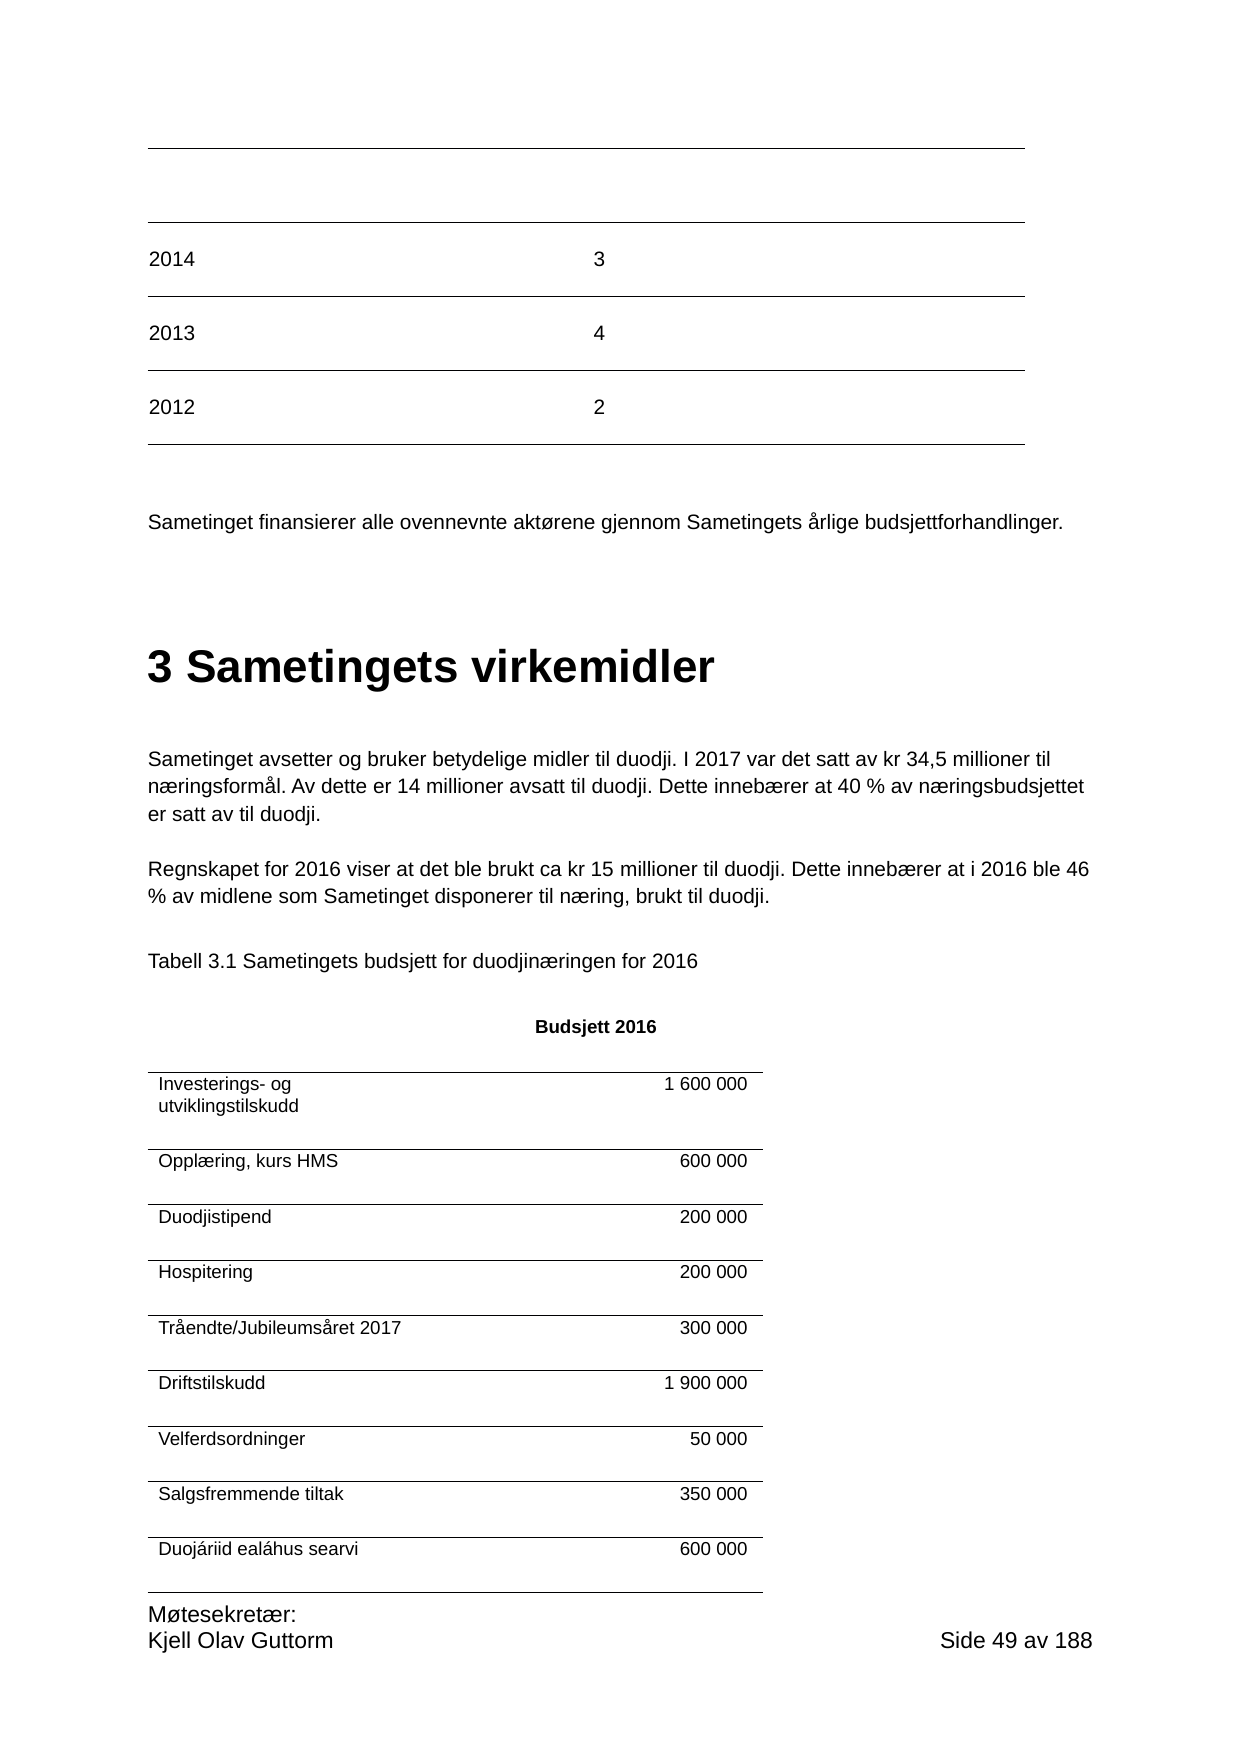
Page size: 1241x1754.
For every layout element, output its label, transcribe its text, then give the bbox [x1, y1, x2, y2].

table_header Forslag og merknader Sametingsrådets forslag til innstilling: Sametinget har drøftet Melding om duodji. Meldingen er vedlagt protokollen. Sametingsmelding om duodji 1 Innledning Dette er første gang Sametinget avgir en egen melding om duodji. Målet med meldingen er å utvikle et styringsdokument for duodji og signalisere tydeligere målsettinger for det politiske arbeidet. Sametinget må ha en langsiktig politikk og strategi for utviklingen av duodji. I likhet med andre næringer skjer det endringer blant annet i de økonomiske rammebetingelsene, rettsutvikling og innenfor duodjinæringen. Duodji er en kulturbærende næring som har stor betydning for samiske språk og kultur og samisk næringsutvikling. Det er viktig å sikre at duodji overlever både som kultur og næring. Duodji er også et viktig identitetsskapende element i det samiske samfunnet. Sametinget har et overordnet mål om å utvikle duodji som en framtidsrettet og attraktiv næring. Denne meldingen avgrenses derfor mot duodji som næring. Økt omsetning av egenprodusert duodji for et større marked står sentralt i Sametingets satsing. Med dette menes at duodjinæringen er istand til å tilpasse seg endringer og utfordringer i næringen, og at profesjonaliteten, inntjeningen og lønnsomheten i næringen økes. 2 Status duodjinæringen 2.1 Økonomisk rapport Det har blitt utarbeidet økonomiske rapporter om utviklingen i duodjinæringen siden 2006. Rapportene beskriver næringens økonomiske situasjon, og de årlige forhandlingene om næringsavtale for duodji tar utgangspunkt i denne. Rapportene viser økonomisk status for duodjiutøvere som har søkt driftstilskudd til Sametinget. Det er også gjort en sammenligning med tilsvarende oversikter for de tre foregående årene. Analysene er basert på data fra søknadene om forrige års økonomiske forhold. Oppsummert viser analyser fra økonomisk rapport 2016 at den gjennomsnittlige duodjiutøveren driver et enkeltmannsforetak, er kvinne og bosatt i Finnmark. Driftstilskuddet fra Sametinget er fortsatt en viktig faktor for utøverens økonomi. Uten driftstilskudd ville den gjennomsnittlige utøveren hatt et marginalt overskudd i sin virksomhet. Totalt blant søkerne var omsetning av egenprodusert duodji 8,5 millioner kroner. Gjennomsnittlig omsetning er ca kr 315.000. Det er stor variasjon i omsetningen av egenprodusert duodji for utøverne, fra 2,8 millioner kroner til 51.000 kroner. Sametinget antar at denne omsetningen også har andre ringvirkninger så som utsalgssteder for duodji, vanlige butikker, messearrangementer etc. I 2014 var kostnader til produksjonen større enn omsetningen i duodji. Det førte blant annet til at overskuddet (driftsresultatet)gikk ned i 2014. Ingen utøvere har rapportert underskudd i 2015 mot at det var 2 utøvere med underskudd i 2014. Det er for tidlig å si om det er en tendens eller ikke. Det var 27 søkere som sendte inn sine søknader på driftstilskudd i 2015 og 2016. Dette er 33 prosent av de registrerte duodjiutøverne. Dette er et markert færre antall søkere enn fra 2013 og tidligere år. Rapporten sier ikke noe om årsaken til nedgang i antall søkere. Det kan tenkes at søkertekniske forhold, naturlig avgang og kontroll av regnskap som Sametinget startet med i 2012 kan bidra til en forklaring. Tabell 2.1: Andelen søkere av alle registrerte utøvere Tallgrunnlaget for rapportene dermed er noe spinkelt til å trekke generelle konklusjoner om den økonomiske utviklingen i duodji. Med få respondenter kan mindre endringer føre til store relative utslag i statistikken. Likevel gir det oss en pekepinn over den økonomiske utviklingen i duodjinæringen. Den gjennomsnittlige duodjiutøveren er (for søknadsåret 2016): Vedkommende utøver driver et enkeltmannsforetak , er kvinne og bosatt i Finnmark. Av en total omsetning på 298.000 utgjør egenproduksjon av duodji 220.000. Omsetningen er på samme nivå som 2014, mens andelen egenproduksjon er gått noe ned. Driftsresultatet er 40 prosent, en økning på 13 prosent i forhold til tallene fra 2014 Driftstilskuddet er fortsatt en viktig faktor for utøverens økonomi. Uten driftstilskudd ville den gjennomsnittlige utøveren hatt et marginalt overskudd i sin virksomhet. I 2015 var det ingen utøvere med underskudd, mens det i 2014 var to og fire i 2012. Ti av søkerne i 2015 unngikk underskudd på grunn av det mottatte driftstilskuddet. Duodjiaktøren som har rapportert inn sine tall for 2015 er ikke så veldig ulik den aktøren som har rapportert sine tall tidligere år. For søknadsåret 2015 og 2016 kommer 67 prosent av søkerne fra Kautokeino og Karasjok. Andelen søkere fra Kautokeino er stabilt. Det er en liten nedgang i antall søkere fra Karasjok og en tilsvarende liten økning av søknader fra andre steder. I gruppen andre inngår søknader fra Nesseby, Tana, Porsanger, Kåfjord, Røros, Nordreisa, Sørfold og Sørreisa. Det er fortsatt en klar overvekt av kvinnelige søkere (70 prosent) – det samme som forrige år. Denne kjønnsfordelingen har vært relativt stabil siden 2010. Rapporten sier ikke noe om aldersfordeling på søkerne. For søknadsåret 2015 kom to søknader fra aksjeselskaper, resten var enkeltmannsforetak. I 2016 var det tre søknader fra aksjeselskap, resten er enkeltmannsforetak. For søknadsåret 2015 har en fjerdedel av søkerne formell utdanning i duodji. Med formell utdanning menes fagbrev eller høyere utdanning. Rapporten tar ikke for seg den tradisjonelle kunnskapsoverføringen som skjer i hjemmet. Seks personer har fagbrev og én person har høyere utdanning. Det er like mange personer som rapporterer at de har fagbrev innen duodji i 2012 som i 2014. I 2012 var det seks personer som rapporterte at de hadde høyere utdanning. For søknadsåret 2016 har ca 40% formell utdanning innen duodji. Åtte personer har fagbrev og to personer har høyere utdanning. Totalt var omsetning av egenprodusert duodji 7,3 millioner kroner i 2015 mot 8,5 millioner i 2016. Gjennomsnittlig omsetning er kr 303 000 i 2015 og ca kr 315 000 i 2016. Det er stor variasjon i omsetningen av egenprodusert duodji for utøverne, fra over 2 millioner kroner til 50 000 kroner. I 2014 viser tallene at driftsresultatet er redusert fra kr 107 000 i 2008 til kr 103 000. Dersom vi utelater de to store utøverene for 2014 får vi et fall i både inntekter, kostnader og resultat. Nedgang i gjennomsnittlige totale inntekter på kr 52 000, mens driftsresultatet viser en nedgang på kr 28 000. Når vi utelater de tre største utøverne i materialet for 2015 får vi et fall i både inntekter, kostnader, mens driftsresultatet fortsatt viser en stigning. Nedgang i gjennomsnittlige totale inntekter på kr 55.000, mens driftsresultatet viser en økning på kr 15.000. Av de 27 søkerne i 2015 har 12 utøvere (44 prosent) inntekter utenom duodji. Tre av disse har andre inntekter som er større enn inntektene fra duodji-aktiviteten. Fem av disse har relativt små (marginale) andre inntekter. De fire siste har andre inntekter rundt halvparten av duodji-inntektene. Av de 27 søkerne i 2016 har 10 utøvere (37 prosent) inntekter utenom duodji. Tre av disse har andre inntekter som er større enn inntektene fra duodji-aktiviteten. Tre har relativt små (marginale) andre inntekter. De fire siste har i gjennomsnitt andre inntekter rundt halvparten av duodji-inntektene. Som tidligere år er det for søknadsåret stor variasjon mellom den utøver som har den høyeste totale inntekten (ca 3,3 mill) og den utøver med den laveste (51.000). Det er et relativt markert skille i utviklingen i gjennomsnittlige inntekter og kostnader fram til 2010 og etter 2010. Tallene for 2014 viser en liten tilbakegang fra 2012, men fortsatt en stigning i forhold til 2010. Tallene for regnskapsåret 2015 for samtlige utøvere viser at selv om økningen i kostnader og inntekter flater noe ut går driftsresultatet opp med ca 10 %. Rapportene for 2015 og 2016 viser at den viktigste salgskanalen er direkte salg. Praktisk talt alle mener dette er viktig. Men også messer – som langt på vei også er en direkte salgskanal – kommer høyt opp. Internett og postordresalg anses som de minst viktige salgskanalene. 2.2 Definisjon av duodji Ved utformingen av en langsiktig politikk for duodjinæringen er det nødvendig å ha en oppfatning om hva duodji er. Hvor går grensen mellom et kommersielt masseprodusert produkt og duodji? Hvilken vekt skal samisk kultur skal ha i den framtidige utviklingen av duodji? Samtidig skaper samisk nydesign nye markeder og nye kundegrupper. For enkelte er samisk inspirerte klær en viktig del av den samiske identiteten. Duodjiproduksjonen vil endre seg med utviklingen i resten av samfunnet. Det kommer nye materialer, nye produkter, ny design, nye produksjonsmetoder, nye råvarer og nye markeder. Det er ulik grad av mekanisering innenfor duodjinæringen og det er også ulike oppfatninger om hvilke materialer som kan tillates i duodjiproduksjonen. Dette skaper utfordringer ved en definisjon av duodji, og en definisjon må av den grunn være såpass fleksibel og overordnet at den tar hensyn til blant annet framtidige endringer. Innenfor duodjinæringen finner vi dag både tradisjonell duodji og ny samisk design. Siden duodji kan være så mangeartet, har det over lengre tid vært forsøkt å få til en felles definisjon av duodji. De samiske duodjiorganisasjonene Sámiid Duodji og Duojáriid Ealáhussearvi kom i 2014 fram til at en detaljert definisjon for all duodji ikke er mulig, men ble enige om en felles overordnet definisjon av duodji: «Duodji er et samisk samlebegrep for all form for skapende aktiviteter utformet av duojár. Dette omfatter håndverk, brukskunst og bearbeidede materialer med basis i samisk kultur og tradisjoner. Duodjiproduksjon( duoddjon) omfatter fremstilling av egenproduserte kvalitetsvarer, bruksting, gjenstander og klær som gjenspeiler samisk levemåte og kulturtradisjoner både når det gjelder valg og bearbeiding av råmaterialer, samt den estetiske utfoldelsen ved formgivning, utforming og produksjons metode.» Sameslöjdstiftelsen Sámi Duodji i Sverige definerer duodji som:”Sámi duodji, samiskt hantverk, är den samiska benämningen för handgjorda samiska produkter som kläder, husgeråd, redskap och utsmyckning. Hantverket har en lång tradition. Grunden för samiskt hantverk är också idag material från naturen. Samiskt hantverk är utfört efter gammal tradition och tillpassat nya tekniker och användningsområden från ort till ort. Med duodji menar vi den slöjd och det konsthantverk som tillverkats av samer, dvs. det som utgår från samiska traditioner, samiskt formtänkande, samiska mönster och färger. Ordet duodji används också som ett äkthetsmärke för sameslöjd och samiskt konsthantverk. Det handlar i första hand om hantverket och om den samiska livsformen i andra hand.” I forbindelse med arbeidet som Samerådet har igangsatt om revitalisering av duodji merke, så har det vært forsøkt å få en felles definisjon av duodji over landegrensene. Dette har imidlertid ikke latt seg gjøre. Sametinget ser at en detaljert definisjon av duodji er en utfordring, og det er et spørsmål om en slik definisjon er hensiktsmessig. Det er viktig å ikke lage en så snever ramme for duodji som kan bidra til å hemme en naturlig utvikling av næringen. En snever definisjon kan på sikt svekke betingelsene for en lønnsom næringsutvikling. En definisjon må av den grunn være såpass fleksibel og overordnet at den tar hensyn til blant annet framtidsretta utvikling i duodjinæringen. Sametinget mener derfor at definisjonen som duodjiorganisasjonene Sámiid Duodji og Duojáriid Ealáhussearvi kom fram til i 2014 vil være dekkende for det videre arbeidet. 2.3. Aktører i duodji Duodjiorganisasjonene Sámiid duodji og Duojáriid Ealáhussearvi og Sametinget undertegnet en hovedavtale for duodjinæringen 29.03.05. I avtalen går det fram at partene skal føre forhandlinger om en løpende næringsavtale for duodji med tiltak som tar sikte på en utvikling av næringen i samsvar med de politiske mål og retningslinjer for næringen som til enhver tid er vedtatt i Sametinget. Den største aktøren i duodji, Duodjeinstituhtta, er ikke en del av forhandlingene om næringsavtale for duodji. Duodjiorganisasjonene er Sametingets viktigste samarbeidsaktører innen duodjinæringen. Organisasjonene oppnevner blant annet medlemmer til fagutvalg for duodji og økonomisk utvalg. De utarbeider også en rekke utredninger og rapporter som danner viktige beslutningsgrunnlag også for Sametinget. Sámiid duodjis formål er å fremme duodjiutøvernes interesser økonomisk, faglig, sosialt og kulturelt. Organisasjonen skal blant annet bedre duodjiutøvernes rammebetingelser. Den skal også være pådriver for utvikling av kulturbærende og næringsrettet duodjivirksomhet. Duojáriid Ealáhussearvis formål er å arbeide for at den enkelte duodjiprodusent får tilfredsstillende arbeidsbetingelser og utviklingsmuligheter. Organisasjonen skal også fremme bedre rammevilkår for enkeltprodusenters lønnsomhet. Tabell 2.2 Medlemsutvikling i Sámiid Duodji og Duojáriid Ealáhussearvi fra 2012 – 2016: Siden 2012 har antall medlemmer i Sámiid Duodji økt fra 170 til 193 i 2016. Duojáriid Ealáhussearvi er en mindre organisasjon enn Sámiid Duodji, og her har medlemsutviklingen mer eller mindre vært stabil de siste årene. Stiftelsen Duodjeinstituhtta har en viktig rolle i forhold til utvikling og veiledning av duodjifaglige spørsmål og regionale utviklingsprosjekter. Duodjeinsituhttas hovedmål er å fremme næringsutvikling med utgangspunkt i tradisjonell duodji. Instituttet skal være et landsomfattende teknisk og faglig kompetanse miljø innen duodji. Duodjeinstituhtta skal også medvirke til å utvikle og bistå med fagkompetanse innen duodji, yte bistand og produktutvikling og produksjonsveiledning, initiere til å delta i forsøks- og utviklingsarbeid. Duodjienstitutuhtta har i 2017 5 lærlinger og en lærekandidat. Opplæringskontoret i reindrift og duodji har hovedkontor i Kautokeino. Opplæringskontoret har tilbud om fagopplæring til lærekandidat eller lærling innenfor duodjinæringen. Et av vilkårene for bli tatt opp som lærling er at vedkommende har videregående skole innenfor duodjifaget. I perioden 2012 til 2016 har 16 lærlinger/ lærekandidater fått fagbrev. Det er også flere som har utsatt fagprøven til 2017. Tabell 2.3 Oversikt over antall lærlinger med fagprøve fra 2012 – 2016 (Opplæringskontoret for reindrift og duodji, 2017): Sametinget finansierer alle ovennevnte aktørene gjennom Sametingets årlige budsjettforhandlinger. 3 Sametingets virkemidler Sametinget avsetter og bruker betydelige midler til duodji. I 2017 var det satt av kr 34,5 millioner til næringsformål. Av dette er 14 millioner avsatt til duodji. Dette innebærer at 40 % av næringsbudsjettet er satt av til duodji. Regnskapet for 2016 viser at det ble brukt ca kr 15 millioner til duodji. Dette innebærer at i 2016 ble 46 % av midlene som Sametinget disponerer til næring, brukt til duodji. Tabell 3.1 Sametingets budsjett for duodjinæringen for 2016 Sametinget satte i 2016 av 7,9 millioner kroner til Næringsavtalen, 4,5 millioner til Duodjeintituhtta og nær 1,6 millioner kroner til Oppplæringskontoret i budsjettet for 2016. 3.1 Hovedavtalen for duodji Hovedavtalen for duodji ble vedtatt i 2005 og endret den 19.3.2007. Avtalen er inngått mellom Sametinget og duodjiorganisasjonene Landsorganisasjonen Sámiid Duodji og Duojáriid Ealáhussearvi. Avtalen angir blant annet retningslinjer og grunnlag for forhandlinger om næringsavtale for duodji og innretningen av duodjiregisteret. 3.2 Næringsavtalen for duodji Næringsavtalen for duodji, som årlig fremforhandles mellom duodjiorganisasjonene Sámiid duodji og Duojáriid Ealáhussearvi og Sametinget, er Sametingets viktigste redskap for utvikling av duodji. Målet for næringsavtalen er å utvikle en næringsrettet duodji med økt lønnsomhet og omsetning av egenproduserte varer. Næringsavtalen inneholder blant annet driftstilskudd til duodjiutøvere, investerings- og utviklingstilskudd, etablerertilskudd, velferdsordninger, salgsfremmende tiltak og tilskudd til organisasjoner. I tillegg inneholder næringsavtalen tiltak som avtales under forhandlingene så som kompetansehevende tiltak, merkevarebygging, tiltak innen salg og markedsføring etc. Partene setter av en totalramme og duodjimidlene øremerkes i en egen avsetning. Gjennom Sametingets årlige budsjettforhandlinger avsetter deretter Sametinget midler til duodjiformålene. Dette gjelder både tiltakene som er fremforhandlet, og direkte tilskudd til Duodjeinstituhtta og Opplæringskontoret for reindrift og duodji. Sametingsrådet fastsetter regelverk for disse virksomhetene. Driftstilskudd Driftstilskuddsordningen gjelder for duodjibedrifter som produserer tradisjonell duodji, og som er godkjent i duodjiregisteret. Fagutvalget i duodji er oppnevnt av duodjiorganisasjonene. Det er Fagutvalget i duodji som foretar en konkret vurdering av hvert produkt og vedtar om søker kan godkjennes i duodjiregisteret eller ikke. Duodjiproduktene godkjennes enkeltvis, og fagutvalget legger til grunn ulike kriterier i denne vurderingen. Fagutvalget vurderer blant annet om produktet har basis i samisk kulturtradisjon, graden av maskinbearbeiding, hvilke materialer som er brukt, kvaliteten og bruken av produktet. Samisk design kan ikke omfattes av driftstilskuddsordningen, men samisk design omfattes av andre ordninger innenfor duodji og kulturnæring som Sametinget forvalter. For å kunne bli vurdert i duodjiregisteret, så er det et krav om at søker skal tilfredsstille vilkårene for registering av Sametingets valgmanntall, men trenger ikke å stå i mantallet. Avtalepartene har i flere omganger vurdert om kravet til etnisitet skal slettes, men er blitt enige om å videreføre det. I følge økonomisk rapport for duodjinæringen, har driftstilskudd blitt en viktigere del av duodjiutøverens økonomi enn tidligere. Uten driftstilskudd ville den gjennomsnittlige utøveren hatt underskudd i sin virksomhet. En utfordring med denne ordningen er at det ikke finnes en omforent definisjon av hva duodji er. Det er ulike oppfatninger blant annet om i hvor stor grad en kan tillate maskinbearbeiding av produkter før det ikke lenger kan defineres som duodji. 3.3 Sametingets satsing på kulturnæring – Dáhttu Sametinget startet i 2012 en egen satsning for å jobbe med utviklingen av en mer lønnsom samisk kulturnæring. Et av satsningsområdene var å gjennomføre bedriftsutviklingsprogram for kulturnæringen, kalt Dáhttu. Dette er et nettverks- og bedriftsutviklingsprogram for kulturnæring som er utviklet av Kreativ Industri på oppdrag fra Sametinget. Gjennom Dáhttu får samiske kulturnæringsaktører blant annet arbeide med forretningsidé, etableringshjelp og strategiutvikling. Hvert program har plass til 12 kulturnæringsutøvere som har ønske og vilje til å skape en lønnsom bedrift. En sentral målsetting med programmet er også å skape et nettverk mellom aktørene. Programmet går over ett år og inneholder tre samlinger samt at hver deltager får 30 rådgivningstimer hver. Målet er at etter endt program skal flere kunne leve av sin kulturnæringsbedrift. Et slikt program ble også gjennomført for duodjiutøvere. Her deltok 12 bedrifter hvorav 10 kom fra Finnmark og 2 fra Troms. Resultatene fra samlingen er det vanskelig å si noe om ennå, men i spørreundersøkelsen etter gjennomført program svarte mange av bedriftene at de opplevde en økt lønnsomhet og økt kompetansenivå etter samlingene. Sametinget har videreført denne satsningen i nye tre år fra 2017, som duodjinæringen også vil kunne dra nytte av. 4 Innsatsområder Duodji er en viktig kulturbærer, og Sametinget mener det bør være mulighet til å utvikle en mer næringsrettet duodji. Duodjinæringen skal være lønnsom, samtidig skal det være rom for utvikling, både den tradisjonelle duodjivirksomheten og nye produkter med basis i samisk kultur. Sametingets hovedmål for duodji i næringssammenheng er å utvikle duodji som en framtidsrettet og attraktiv næring i samiske områder. Duodjinæringen må ses i sammenheng med samiske kulturnæringer, og generelt det vekst- og utviklingspotensialet som ligger her. I utviklingen av kulturnæringsbransjen er det et fokus på kompetanse, fordi det forventes vekst i nettopp disse bransjene i framtida. Duodjinæringen opplever internasjonal konkurranse fra virksomheter som ikke har sin bakgrunn i samisk kultur. Noen duodjiutøvere har fokus på sitt håndverk og ikke nødvendigvis på lønnsomhet i seg selv. I denne sammenheng er det sentralt at duodji er en kulturbærende næring som har stor betydning for samisk kultur og språk. Sametinget vil allikevel fortsette arbeidet med å utvikle duodji som næring med fokus på lønnsomhet, samtidig som bevaring og utvikling av samisk kultur ligger i bunn. Sametinget er opptatt av at duodji har gode økonomiske vilkår og videreutvikles både som næring og kultur. Duodji er også en del av identitetsskapende virksomhet. Innsatsområde 1 - Rekruttering Utfordringer Rekruttering til duodjinæringen er liten. Sametinget har tilskuddsordninger både for elever i videregående skole og høgskole, hospitering hos etablerte bedrifter og en støtteordning for opplæringskontor. Duodjeinstituhtta har også en veiledningsvirksomhet og tar imot lærlinger. Allikevel er det et fåtall av disse som etablerer seg som duodjiutøvere på heltid etter endt utdanningsløp. Av de som etablerer seg er det flest enkeltmannsbedrifter, som ofte baserer seg på de samme produktene som andre utøvere har og i det samme markedet, og dette kan virke begrensende for bedriftens vekst. Rekruttering til duodjinæringen vil fortsatt være viktig, og at det finnes stipend til elever, studenter og til lærlingordningen. Regionalanalyse for samisk område 2016 (Telemarksforskning) viser at samiske områder har lavere etableringsfrekvens i næringslivet enn andre områder i landet. Andre analyser viser at flere samiske bedrifter ikke har som mål å vokse, men er tilfreds med at bedriften går med overskudd og at bedriften klarer seg økonomisk. For Sametinget vil det være av interesse å få mer kunnskap om hvorfor unge ikke etablerer duodjivirksomheter på heltid etter endt utdanning. Den økonomiske rapporten for duodji for 2015 og 2016 viser at Sametinget i liten grad har lyktes i å stimulere til vekst i næringen, til tross for økte virkemidler gjennom driftstilskuddsordninger for områder utenfor Finnmark. I dag finnes det få duodjibedrifter utenfor Finnmark. Det er en målsetting å øke rekruttering til duodji i det lule- og sørsamiske området, og øke kommersialiserings- og inntjeningspotensialet i disse områdene. Duodjeinstituhtta har veiledningsvirksomhet også i Troms, Nordland og i sørsamisk område. I tillegg har Arran hatt en satsning på duodji. Mye av denne virksomheten er knyttet til grunnleggende kurs innen duodji og veiledning. Det er imidlertid få etablerte duodjibedrifter i disse områdene. Utfordringen er å heve kompetansen i duodji og med det videreføre den immaterielle kulturarven innen duodji i kyst-, lule- og sørsamiske områder. Siktemålet må være å bevare og utvikle denne kulturarven og også forsøke å skape levedyktige duodjivirksomheter. For mange er duodji og produksjon av samisk inspirerte klær en viktig identitetsskapende virksomhet. En viktig forutsetning for at duodjinæringen skal utvikle seg er at denne utviklingen er tilpasset andre trender i det samiske samfunnet. Oppvisninger av klær, catwalk etc skaper nysgjerrighet og kreativitet. Slike arrangementer skaper større interesse for samisk kultur og kan være med på å motivere unge til å starte med nye virksomheter. Det forholdet at folketallet går nedover i samiske områder og byene vokser gjør at slike identitetsskapende elementer blir viktigere for unge som bor utenfor de tradisjonelle samiske områdene. Sametinget må vurdere flere satsinger på områder utenfor Indre-Finnmark, slik at ulike typer duodji, tradisjoner og teknikker videreføres og utvikles. Den tradisjonelle kunnskapsoverføringen i hjemmet, kulturinstitusjoner og duodjiorganisasjonenes virksomhet som bidrar til å få opp interessen for duodji, vil være viktig i en slik sammenheng. Mål Sikre rekruttering av unge til duodjinæringen Strategier Videreutvikle gode finansieringsordninger for unge Utrede mulige årsaker til lav etableringsfrekvens Arbeide for rekruttering gjennom kursvirksomhet Innsatsområde 2 – Lønnsomhet Utfordringer I likhet med andre næringer er lønnsomhet avgjørende for en gunstig utvikling i en næring. Næringsavtalen i duodji er et av de virkemidlene Sametinget har til å sikre en næring i utvikling. Til tross for at Sametinget har gunstige finansieringsordninger, så øker ikke lønnsomheten i duodji. Det kan være flere årsaker til at lønnsomheten i duodji ikke øker. For det første har tradisjonell duodji arbeidskrevende og tidkrevende prosesser for å hente ut og bearbeide råmaterialer. For det andre er prissetting av produktene en utfordring. Prisene er i stor grad relatert til tilbud og etterspørsel etter en vare. I rapportene går det fram at prisene for duodjiproduktene ikke øker i takt med prisstigningen ellers i samfunnet. Kostnadene øker mer enn inntektene. Næringen selv bør i stor grad være med å sette føringer i hvordan duodjiproduktene skal prissettes. Vi antar at en del av denne utfordringen også dreier seg mot problemet med å nå ut til større markeder, se nærmere innsatsområde 5, «Større markeder». Utfordringen vil være å øke lønnsomheten i tradisjonell duodji. I den videre satsingen på duodji bør det vurderes om det er mer hensiktsmessig å skille ut nydesign/ moderne duodji og knytte mer opp mot den satsingen som skjer i kulturnæringer. De fleste duodjiutøvere er enkeltpersonsforetak som i liten grad har formalisert kontakt med andre utøvere. For enkelte vil samarbeid og nettverk med andre aktører kunne være positivt både for den faglige utviklingen og ikke minst for lønnsomheten. Det gjelder spesielt de som nettopp har etablert ny virksomhet. Sametinget har i sine bedriftsutviklingsprogrammer prioritert nettverksbygging nettopp med den hensikt å bedre lønnsomheten. Samarbeid med andre utenom duodjinæringen kan åpne nye markeder. Spesielt gjelder det reiselivsnæringen og arrangørmarkedet. Fordelen med det er at duodjiutøveren lettere når potensielle nye kunder uten at det koster all verden. Det vil også gi en vinn-vinn situasjon i og med reiselivsnæringen samtidig får presentert levende samisk kultur og lokalproduserte kvalitetsprodukter. Noen duodjiutøvere er avhengig av å bruke råvarer fra naturen. Utfordringen for disse er at de ikke har en lovfestet rett til motorisert ferdsel i utmarka i forbindelse med råvareinnhenting. De er avhengig av å få dispensasjoner fra motorferdselsforbudet. En slik praksis fører til merarbeid for duodjiutøverne. Motorferdselsloven må endres slik at duodjiutøverne likestilles med andre næringsutøvere som har slik rett. For å kunne ha en levedyktig duodjinæring må det være et fokus blant annet på produktutvikling, design, hospitering, veiledning, utdanningsstipend, investeringer og marked og salg. Enkelte har behov for å fornye driftsapparatet og se på nye produksjonsformer. Sametinget må fortsatt prioritere tilskudd til investeringer, etablerertilskudd og bedriftsutvikling. Det vil være naturlig å prioritere samarbeids- og utviklingsprosjekter, markedsanalyse og salgs- og markedsføringstiltak. Mål Øke lønnsomheten i duodji Strategier Videreføre finansieringsordninger for utviklings- og investeringstiltak Formalisere samarbeid og nettverk mellom duodjiutøvere Lette tilgangen til utmarka for å hente inn råvarer Innsatsområde 3 – Virkemidler tilpasset duodjinæringen Utfordringer Tilskuddsordningene i duodji blir som oftest fastsatt under forhandlingene om en næringsavtale. Endringer av disse skjer etter behov og følger i stor grad også de krav som Sametinget setter for andre tilskuddsordninger. Den ordning som har vært oftest i fokus er driftstilskuddet til duodjiutøverne. Driftstilskudd skal sikre at duodjiutøvere kan drive næringsvirksomhet med overskudd. Dette tilskuddet er ment å dekke merkostnader som er bundet til mye bruk av arbeidskraft, og der det er utfordringer med å mekanisere produksjonen. Dette tilskuddet har også hatt stor betydning i å sikre den tradisjonelle duodjiutøvelsen. Utfordringen med driftstilskuddsordningen kan oppsummeres i to deler: Den økonomiske utviklingen i næringen og forvaltningen av driftstilskuddsordningen. I tillegg er også duodjiregisteret et register som baserer seg på etnisitet, og det å ha et register som baserer seg på etnisitet er problematisk. Den økonomiske utviklingen i næringen Økonomiske rapport (2016) viser at nærmere halvparten (12 av 27 utøvere) av duodjiutøvere hadde inntekter utenom duodji. Når den gjennomsnittlige bruttoomsetningen var kr 200 000 i 2014 sier det seg sjøl at nettoinntekten blir lav når alle driftskostnadene trekkes i fra. Driftsresultatet har ligget på rundt kr 100 000 over flere år noe som må betraktes som meget lavt. Det kan trekkes i tvil om driftstilskuddordningen har fungert i forholdet til målet, som har vært å øke lønnsomheten i duodjinæringen. Det er bekymringsfullt at driftstilskuddsordningen ikke har ført til en større lønnsomhet i næringen. Forvaltning av driftstilskuddsordningen Duodjiutøvere er selvstendig næringsdrivende og må følge de lover og regler som gjelder blant annet for regnskapsføring. Kontroller, som Sametinget har fått gjennomført i 2012, 2014 og 2015 viser at flere duodjiutøvere har mangler i sitt regnskap. Det er blant annet store utfordringer med dokumentasjon av hva som omsettes av egen produsert duodji og hvordan regnskapet settes opp. I andre næringer som har slik næringsstøtte er det slakterier og meierier etc som gir opplysninger om omsetning. Kontrollordningene for disse er enkle og kontrollene er etterprøvbare. I kontrollene, som Sametinget har fått gjennomført er det også avdekket salg mellom nærstående, manglende sporbarhet og regnskapsføring. I flere saker er det oppstått tvil om produktene er souvenirer eller duodji. Praktisering av ordningen viser at selv i produksjoner som har høy grad av maskinell behandling, datastyring etc så er disse også blitt en del av duodjibegrepet, og dermed berettiget til driftstilskudd. Ordningen er en passiv ordning som i liten grad fører til utviklingsarbeid innenfor duodjinæringen. Alternativer til en driftstilskuddsordning Disse utfordringene har vært vurdert i flere omganger i Sametinget, og flere alternativer til en driftstilskuddsordning har vært drøftet. Driftstilskuddsforvaltningen kan forenkles, endres eller avvikles. Det første alternativet som kan forenkle og effektivisere forvaltningen av ordningen for alle parter på, er å stille krav om at søker skal ha autorisert regnskapsfører. Autorisert regnskapsfører kan attestere søkers omsetning av egenprodusert duodji. Utfordringen er imidlertid er at regnskapsførere ikke har duodjifaglig kompetanse til å vurdere om det er duodji eller ikke. Det andre alternativet er å oppheve duodjiregisteret, slik at ved hver søknad vurderes både søkers produkter og dokumentasjon av egenprodusert duodji. Dersom noen av disse to alternativene skulle bli valgt, så vil man videreføre den passive driftsstøtteordningen uten av det ville øke lønnsomheten i duodji. Det tredje alternativet er å avvikle driftstilskuddsordningen og å erstatte den med en ny virkemiddelordning eksempelvis et 3-årig arbeidsstipend. Stipendet kan ha som målsetting å øke produksjonen, lage nye produkter eller nye produksjonsformer, design, kompetanseheving e.l. Et slikt arbeidsstipend vil kunne videreutvikle duodjinæringen og øke inntjeningen for den som mottar stipend. Ordningen med driftstilskudd er blitt såpass utfordrende og arbeidskrevende å forvalte at det ikke er hensiktsmessig å videreføre en slik ordning. En avvikling av driftsstøtten til fordel for utviklingsretta tiltak vil gjøre det enklere å prioritere tiltak som er tilpasset utviklingen i duodjinæringen og i samfunnet for øvrig. Det å prioritere arbeidsinnsats mot utviklingstiltak vil på sikt føre til at flere unge vil kunne velge en framtid i duodjinæringen. Duodjiorganisasjonene vil være viktige samarbeidspartnere i å lage ordninger som er tilpasset duodjinæringen. Tilskudd til investering, utviklingstiltak, hospitering og etablerertilskudd fungerer hensikstmessig og disse kan uten videre tilpasses behovene i duodjinæringen og utviklingen ellers i samfunnet. Mål Øke lønnsomheten i duodji Strategier Tilpasse tilskuddsordningene slik at de sikrer en fremtidsrettet duodjinæring Erstatte dagens ordning med driftstilskudd med en arbeidsstipend-ordning Innsatsområde 4 - Kompetanseheving Utfordringer Duodjinæringen har behov for kompetanseheving på ulike nivå. Sametinget har satset på bedriftsutviklingsprogrammer også innenfor duodji gjennom sin kulturnæringssatsning. Innad i duodjinæringen er det diskusjoner hvorvidt veiledningsvirksomheten klarer å heve kompetansen i duodjinæringen, og om de midlene som settes av til veiledning skaper mer sysselsetting, eventuelt om lønnsomheten øker. Utfordringen vil være å avklare om hvordan kompetansehevingen skal skje i duodjimiljøene, og også hvor stor vekt næringsperspektivet skal vektlegges når det kompetansetiltak skal settes i gang. Duodjeinstituhtta har en viktig rolle til utvikling og veiledning av duodjifaglige spørsmål og regionale utviklingsprosjekter. Sametinget ser at også DI har en stor kompetanse og en desentralisert organisasjon, som er viktig for den videre utviklingen og rekruttering til duodji. Sametinget ønsker at Duodjeinstituhtta skal være med i den videre utviklingen og ta del i større grad enn tidligere. Duodjeinstituhtta skal først og fremst være et senter for utvikling av en næringsrettet duodji. Det forholdet at to duodjiorganisasjoner og Duodjeinstituhtta stort sett jobber mot samme mål betinger et tettere samarbeid mellom disse tre. Sametinget bevilger tilskudd til disse og for Sametinget er det viktig å vurdere hvilken nytte disse midlene har. Sametinget har i flere sammenhenger foreslått en sammenslåing og mer formalisert samarbeid mellom organisasjonene uten at det har ført fram. For å få til en mer effektiv bruk av ressursene og koordinering av innsatsen mot duodjinæringen vil det være naturlig at Duodjeinstituhtta inngår som en del av næringsavtalen for duodji fra 2018. Kompetanseheving er et av de tiltakene som de fleste i duodji har behov for i en eller annen sammenheng. Kompetansetiltak må være i samsvar med næringens behov, og at disse har en viss kvalitet som kommer næringen til gode. De fleste kompetansemiljøer har erfaring med og rutiner for å gjennomføre slike tiltak. Forskjellige typer bransjekurs inngår i denne vurderingen. Grunnutdanning i duodji er et ansvar for videregående skole og høgskoler. De tiltak Sametinget kan prioritere er kompetansehevende tiltak som er direkte næringsrettet. Mål Øke den forretningsmessige delen av duodji Strategier Sikre finansieringsordninger for næringsrettede kurs Sørge for at Duodjeinstituhtta og duodjiorganisasjonene koordinerer kompetansehevingstiltak Innarbeide Duodjeinstituhtta i Hovedavtalen for duodji Gjennomgang av organisering av duodjinæringa Innsatsområde 5 – Et større marked Utfordringer Økonomisk rapport for duodjinæringen 2015 viser at direkte salg til kunden fortsatt er den viktigste salgskanalen for duodjiproduktene. Internett og postordresalg anses som minst viktig. Dette er i kontrast til samfunnet forøvrig, der vi ser en økende tendens til at mer og mer av omsetningen skjer over nett. For duodjiutøverne er det viktig at de tar del i den teknologiske utviklingen og aktivt bruker internett som en del av sin markedsføring. Synlige produkter og større tilgjengelighet på nett kan føre til økt omsetning for duodjiutøverne. Profilering av tradisjonell duodji, utvikling av nydesign og markedsføring av kvalitetsprodukter vil på sikt kunne føre til en mer lønnsom duodjinæring . I 2013 gikk duodjiorganisasjonene Duojáriid Ealáhussearvi og Sámiid Duodji sammen om et prosjekt om merkevarebygging i duodji. Målet med merkevaresatsingen er å skape lønnsomme virksomheter, slik at utøverne skal kunne leve av å produsere duodji. Det er ønskelig å bygge opp en velfungerende organisasjon som ivaretar merkevaren, og som knytter til seg flere dyktige håndverkere. Det blir understreket av funnene i undersøkelsene at produktene i dag har som fortrinn at de er unike og av høy kvalitet. En felles svakhet er at de i liten grad er tilgjengelige. I rapporten konkluderes det med at det er et ønske blant utøvere om en merkevaresatsing, spesielt blant de som har ambisjoner om vekst utover lokalmarkedet og turister. Rapporten anbefaler at det sees ytterligere på disse håndverkernes tidligere erfaringer innen merkevarearbeid og produktutvikling. Bistand til produktutvikling og markedstilpasning var et ønsket tiltak blant informantene. Anbefalingene fra undersøkelsen var å jobbe videre med kartlegging av disse virksomhetenes behov ved å se nærmere på deres kunnskap om eget marked, og nødvendigheten av fremtidig produktutvikling. Det ble også anbefalt å få mer kjennskap til dagens markedsposisjon for å bruke kunnskapen til videre markedsutvikling. Kopiering av duodji er fortsatt en stor utfordring og rettsvern for duodji er et av de områdene som krever et samarbeid over landegrensene. Meldingen vil ikke kunne løse disse utfordringene, men det er viktig å ha strategier for hvordan disse kan løses. Blant annet er det nødvendig å samarbeide med duodjimiljøene i de andre landene. Rettsvern for duodji innebærer rettsvern mot utenforståendes urettmessige bruk av duodji i kommersiell hensikt. Samerådet satte i gang et prosjekt om revitalisering av duodjimerket i 2015. Prosjektets mål var skissert slik: «Utrede hvordan Sámi Duodji varemerket kan revideres og revitaliseres, samt bruken av duodjimerket. Utrede innholdet i samisk duodji og komme frem til en felles definisjon av samisk duodji.» I prosjektrapporten uttales det blant annet at duodjitradisjon og duodjikunnskap har behov for juridisk beskyttelse. En varemerkeordning kan ses på som en måte å realisere selvbestemmelse over duodji og samisk kultur på grunnlag av eksisterende lovverk. Ordningen er også en indirekte måte å oppnå innflytelse over utnyttelsen av samisk kultur. Rapporten konkluderer med at det er et klart behov for en effektiv og koordinert samisk sertifiseringsordning. Det er nødvendig å utvide sertifiseringa til å gjelde også produkter utover tradisjonell duodji, og derfor må sertifiseringsordningen omfatte flere ledd for å dekke også dette behovet. Prosjektet foreslår en sertifiseringsordning som består av minst to varemerker – ett for “tradisjonell duodji” og ett for “produkter produsert av samer/samiske produkter”. Det foreslås at varemerket har en sentral eller en desentralisert allsamisk eier, og at lisens utstedes av lokale representanter, som også forvalter varemerkene. Mål Økt omsetning av egenprodusert duodji Strategier Følge opp utvalgte bedrifter som vil tilpasse sine produkter til markedet Utarbeide en felles profil og merke for duodjiprodukter Utvikle duodjiprodukter med grunnlag i samisk kultur og samiske kulturtradisjoner 5 Økonomiske og administrative konsekvenser Oppfølging gjennom Sametingets årlige budsjett og gjennom forhandlingene for Næringsavtalen for duodji og årlige budsjettvedtak, fastsettes økonomiske og administrative følger. Avvikling av driftstilskuddsordningen vil frigjøre midler til andre formål Eventuelle endringer vil skje innenfor de rammer som er satt til forvaltningen av midler til duodjinæringen. Vurdering Det er første gang en slik melding lages. Sametinget har tidligere utarbeidet redegjørelser, og den siste ble utarbeidet i 2014. Melding om duodji skal være et styringsdokument for Sametingets satsning på duodji. Sametinget har tatt en særskilt ansvar med å legge til rette for en gunstig utvikling innenfor duodjinæringen. Hvert år behandler Sametingets plenum næringsavtalen for duodji. Denne avtalen legger føringer for tiltak som skal settes i verk det påfølgende året. I meldingen går det frem at Sametingets mål for duodjinæringen er å utvikle en framtidsrettet og attraktiv næring i samiske områder. Det er satt opp fem innsatsområder der rekruttering, lønnsomhet, virkemidler tilpasset duodjinæringen, kompetanseheving og et større marked er prioritert de neste årene. Sametinget har allerede prioritert flere av de innsatsområdene som er satt opp. Det dreier seg om lærlingeordning for duodji og hospitering, som skal sikre rekruttering til duodjinæringen. Sametinget har gode finansieringsordninger for de som vil satse på duodji med blant annet investeringsordninger og etablerertilskudd. Sametinget har prioritert kompetansehevende kurs som er næringsrettet. Både duodjinæringen og Sametinget ser at det er behov for å ha større fokus på merkevarebygging, og det å profilere duodji på en enhetlig måte. [136, 148, 1104, 1592]
table_cell Duodjistipend [148, 1205, 428, 1259]
table_cell 4 [586, 297, 1025, 369]
table_cell 2013 [148, 297, 586, 369]
table_cell 350 000 [428, 1482, 763, 1537]
table_cell Tråendte/Jubileumsåret 2017 [148, 1316, 428, 1370]
table_header [148, 1014, 428, 1072]
table_cell 600 000 [428, 1150, 763, 1204]
table_cell Salgsfremmende tiltak [148, 1482, 428, 1537]
table_cell 2014 [148, 223, 586, 296]
table_cell Hospitering [148, 1261, 428, 1315]
table_cell 1 900 000 [428, 1371, 763, 1426]
table_cell Opplæring, kurs HMS [148, 1150, 428, 1204]
table_cell 3 [586, 223, 1025, 296]
table_cell 50 000 [428, 1427, 763, 1481]
table_cell [148, 149, 586, 222]
table_cell 600 000 [428, 1538, 763, 1592]
table_cell 300 000 [428, 1316, 763, 1370]
table_cell Driftstilskudd [148, 1371, 428, 1426]
table_cell [586, 149, 1025, 222]
table_cell 2012 [148, 371, 586, 443]
table_cell 2 [586, 371, 1025, 443]
table_header Budsjett 2016 [428, 1014, 763, 1072]
table_cell Velferdsordninger [148, 1427, 428, 1481]
table_cell 200 000 [428, 1261, 763, 1315]
table_cell Investerings- og utviklingstilskudd [148, 1073, 428, 1149]
table_cell Duojáriid ealáhus searvi [148, 1538, 428, 1592]
table_cell 1 600 000 [428, 1073, 763, 1149]
table_cell 200 000 [428, 1205, 763, 1259]
